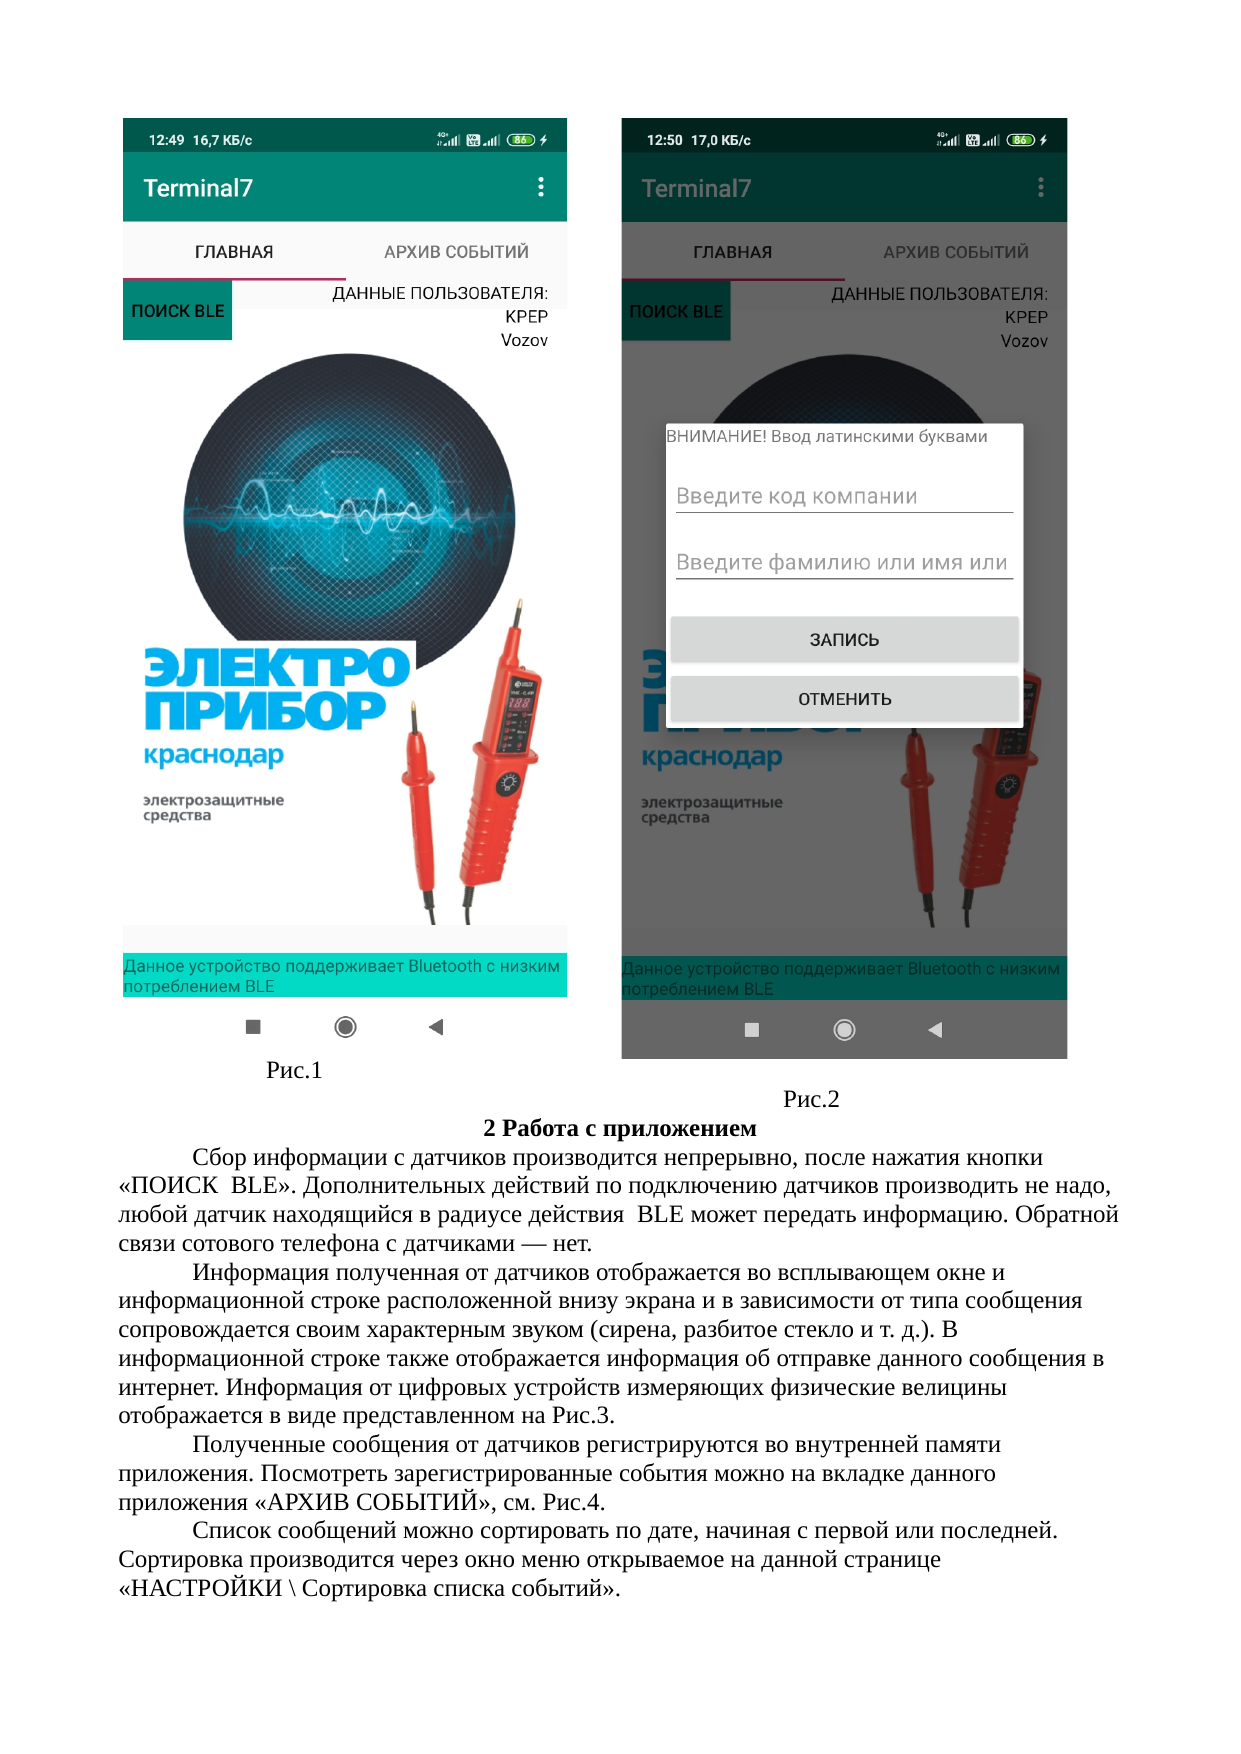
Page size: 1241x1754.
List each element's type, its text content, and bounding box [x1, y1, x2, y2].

text Полученные сообщения от датчиков регистрируются во внутренней памяти приложения. Посмотреть зарегистрированные события можно на вкладке данного приложения «АРХИВ СОБЫТИЙ», см. Рис.4. [118, 1429, 1122, 1515]
text Список сообщений можно сортировать по дате, начиная с первой или последней. Сортировка производится через окно меню открываемое на данной странице «НАСТРОЙКИ \ Сортировка списка событий». [118, 1515, 1122, 1602]
text 2 Работа с приложением [118, 1113, 1122, 1142]
picture [621, 118, 1068, 1059]
picture [123, 118, 568, 1056]
text Рис.1 Рис.2 [118, 118, 1122, 1113]
text Информация полученная от датчиков отображается во всплывающем окне и информационной строке расположенной внизу экрана и в зависимости от типа сообщения сопровождается своим характерным звуком (сирена, разбитое стекло и т. д.). В информационной строке также отображается информация об отправке данного сообщения в интернет. Информация от цифровых устройств измеряющих физические велицины отображается в виде представленном на Рис.3. [118, 1257, 1122, 1429]
text Сбор информации с датчиков производится непрерывно, после нажатия кнопки «ПОИСК BLE». Дополнительных действий по подключению датчиков производить не надо, любой датчик находящийся в радиусе действия BLE может передать информацию. Обратной связи сотового телефона с датчиками — нет. [118, 1142, 1122, 1257]
